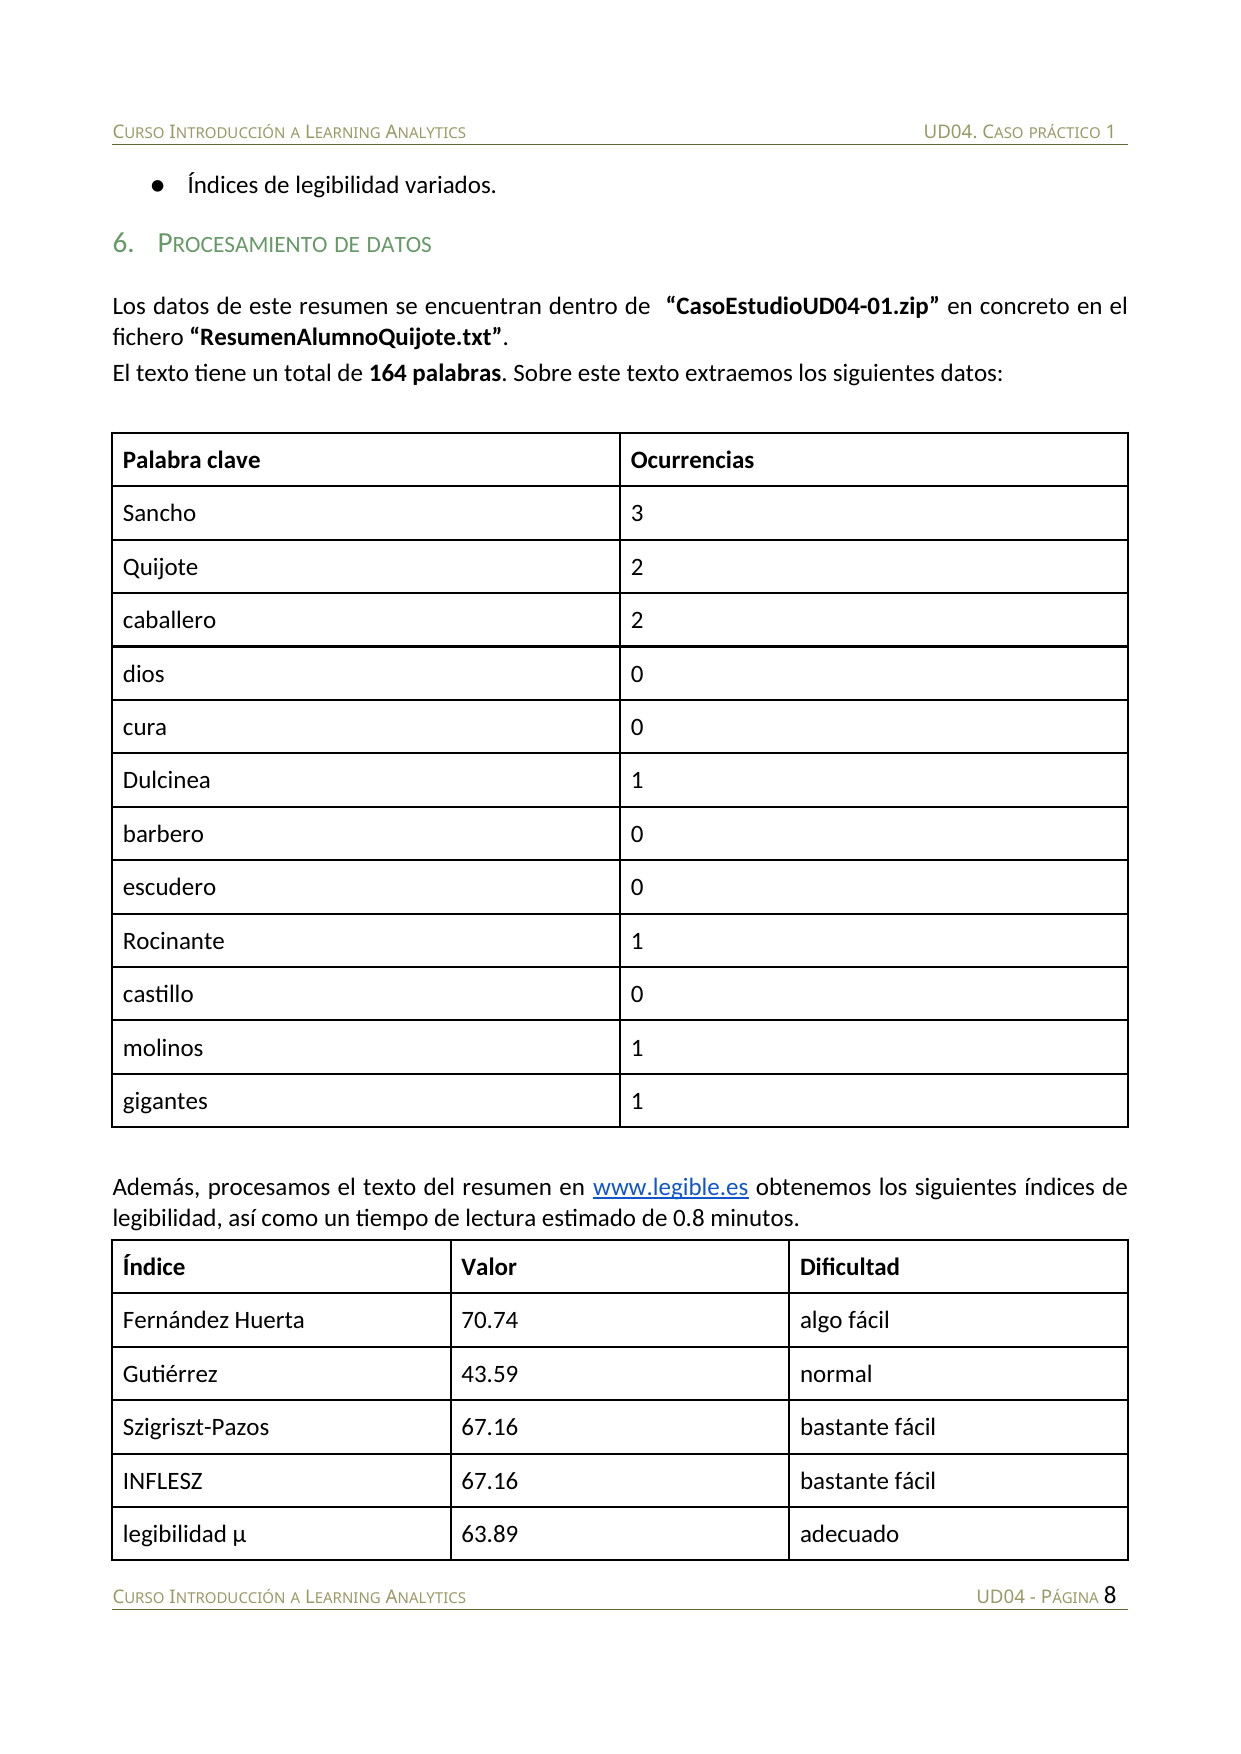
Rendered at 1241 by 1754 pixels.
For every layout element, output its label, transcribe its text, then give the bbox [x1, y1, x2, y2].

table_cell 70.74 [452, 1294, 788, 1346]
table_cell bastante fácil [790, 1401, 1127, 1452]
table_header Ocurrencias [621, 434, 1127, 485]
table_cell escudero [113, 861, 619, 912]
text Los datos de este resumen se encuentran dentro de “CasoEstudioUD04-01.zip” en concreto en el fichero “ResumenAlumnoQuijote.txt”. [112, 290, 1128, 351]
table_header Valor [452, 1241, 788, 1292]
table_cell 1 [621, 915, 1127, 966]
table_cell gigantes [113, 1075, 619, 1126]
table_cell 0 [621, 701, 1127, 752]
table_cell 1 [621, 1075, 1127, 1126]
subtitle Procesamiento de datos [112, 224, 1128, 260]
table_cell Szigriszt-Pazos [113, 1401, 450, 1452]
table_cell Fernández Huerta [113, 1294, 450, 1346]
table_cell Gutiérrez [113, 1348, 450, 1399]
list Índices de legibilidad variados. [150, 169, 1128, 199]
table_cell Rocinante [113, 915, 619, 966]
table_cell 3 [621, 487, 1127, 538]
text Además, procesamos el texto del resumen en www.legible.es obtenemos los siguientes índices de legibilidad, así como un tiempo de lectura estimado de 0.8 minutos. [112, 1171, 1128, 1232]
text El texto tiene un total de 164 palabras. Sobre este texto extraemos los siguientes datos: [112, 358, 1128, 388]
table_header Índice [113, 1241, 450, 1292]
table_cell cura [113, 701, 619, 752]
table_cell 43.59 [452, 1348, 788, 1399]
table_cell Dulcinea [113, 754, 619, 806]
table_cell INFLESZ [113, 1455, 450, 1506]
table_cell dios [113, 648, 619, 699]
table_cell molinos [113, 1021, 619, 1073]
table_cell 67.16 [452, 1455, 788, 1506]
table_cell caballero [113, 594, 619, 645]
table_cell 0 [621, 648, 1127, 699]
table_cell Sancho [113, 487, 619, 538]
table_cell adecuado [790, 1508, 1127, 1559]
table_cell 0 [621, 861, 1127, 912]
table_cell 2 [621, 541, 1127, 592]
table_cell 1 [621, 1021, 1127, 1073]
table_cell 0 [621, 808, 1127, 859]
table_cell 67.16 [452, 1401, 788, 1452]
table_cell bastante fácil [790, 1455, 1127, 1506]
table_cell legibilidad µ [113, 1508, 450, 1559]
table_cell castillo [113, 968, 619, 1019]
table_cell normal [790, 1348, 1127, 1399]
table_cell Quijote [113, 541, 619, 592]
table_cell 0 [621, 968, 1127, 1019]
table_header Palabra clave [113, 434, 619, 485]
table_cell barbero [113, 808, 619, 859]
table_cell 2 [621, 594, 1127, 645]
table_cell 63.89 [452, 1508, 788, 1559]
table_cell algo fácil [790, 1294, 1127, 1346]
table_header Dificultad [790, 1241, 1127, 1292]
table_cell 1 [621, 754, 1127, 806]
